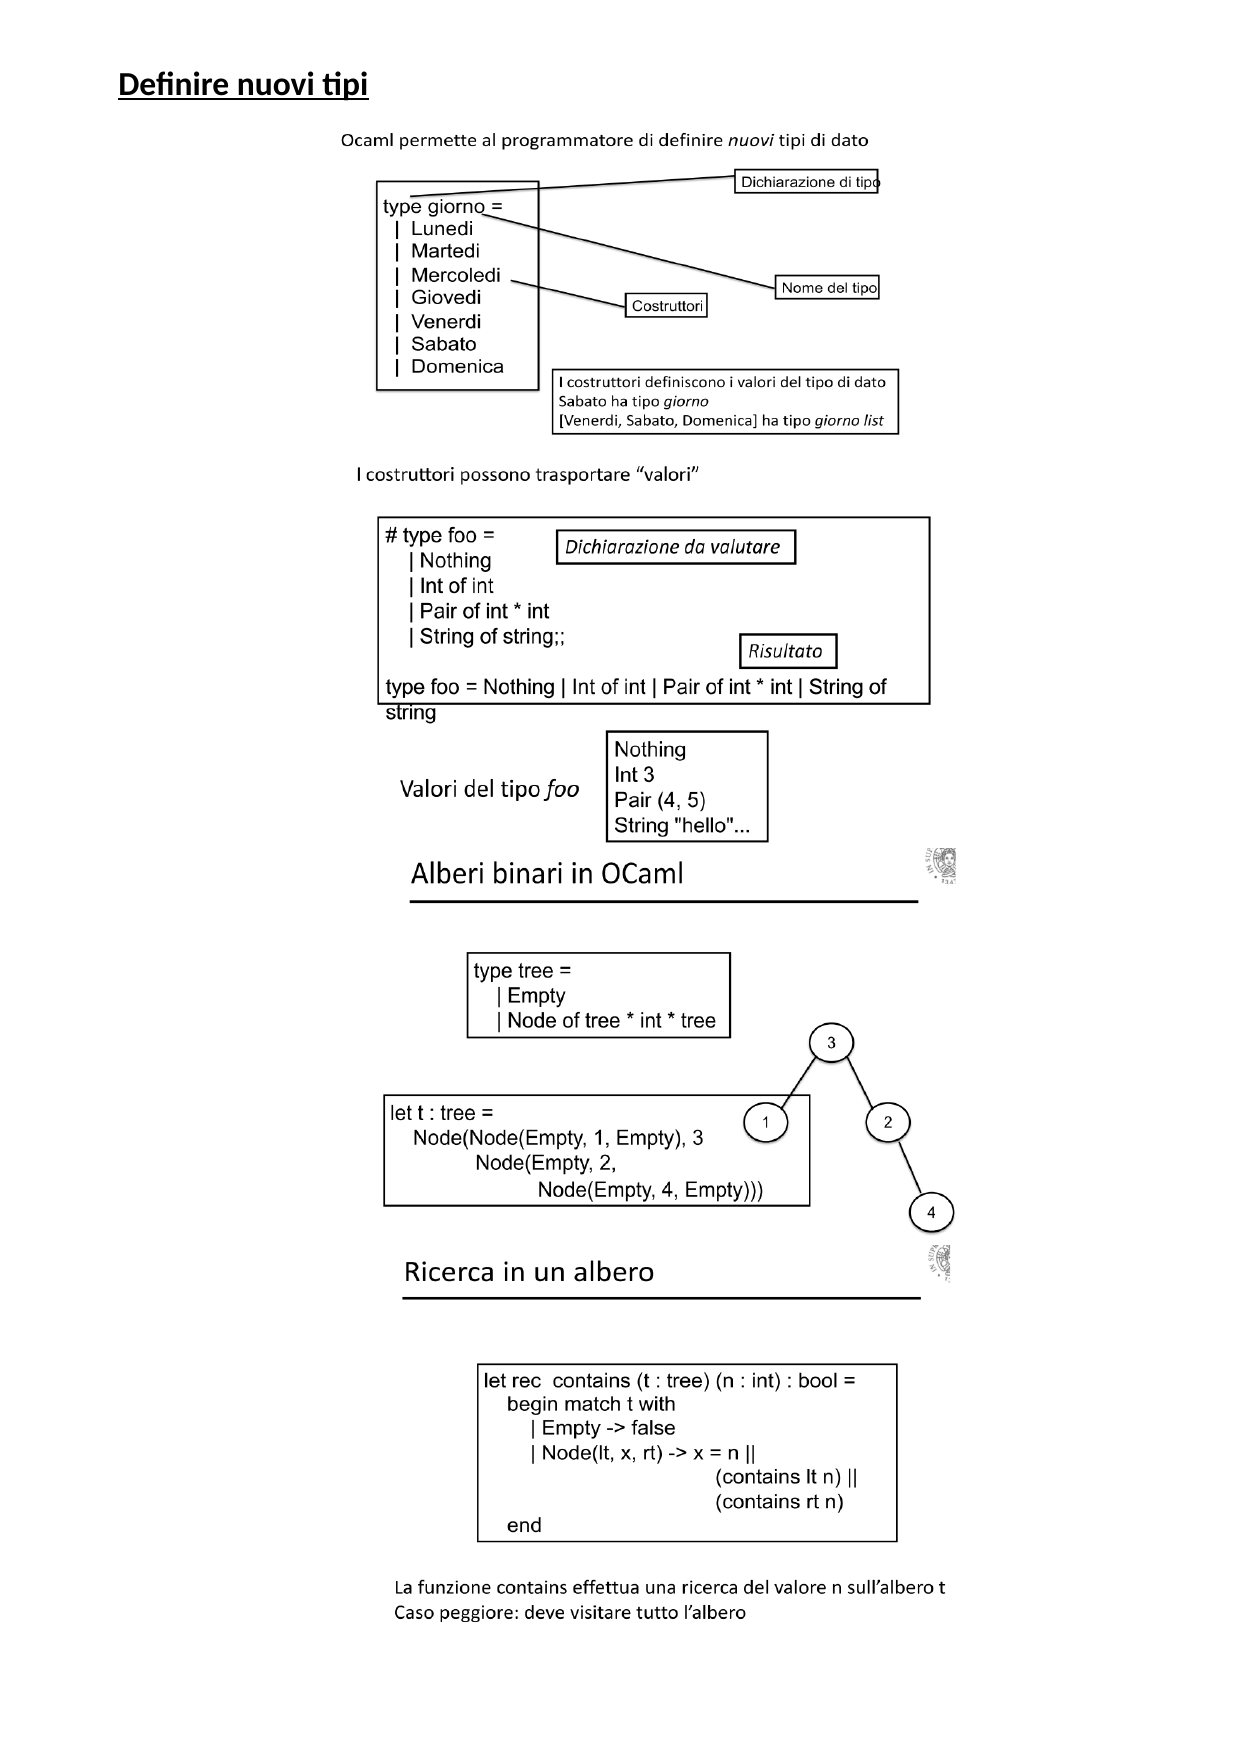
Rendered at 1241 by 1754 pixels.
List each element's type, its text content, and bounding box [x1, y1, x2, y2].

picture [333, 116, 907, 438]
subtitle Definire nuovi tipi [118, 62, 1122, 103]
picture [376, 1245, 951, 1628]
picture [349, 453, 956, 1238]
